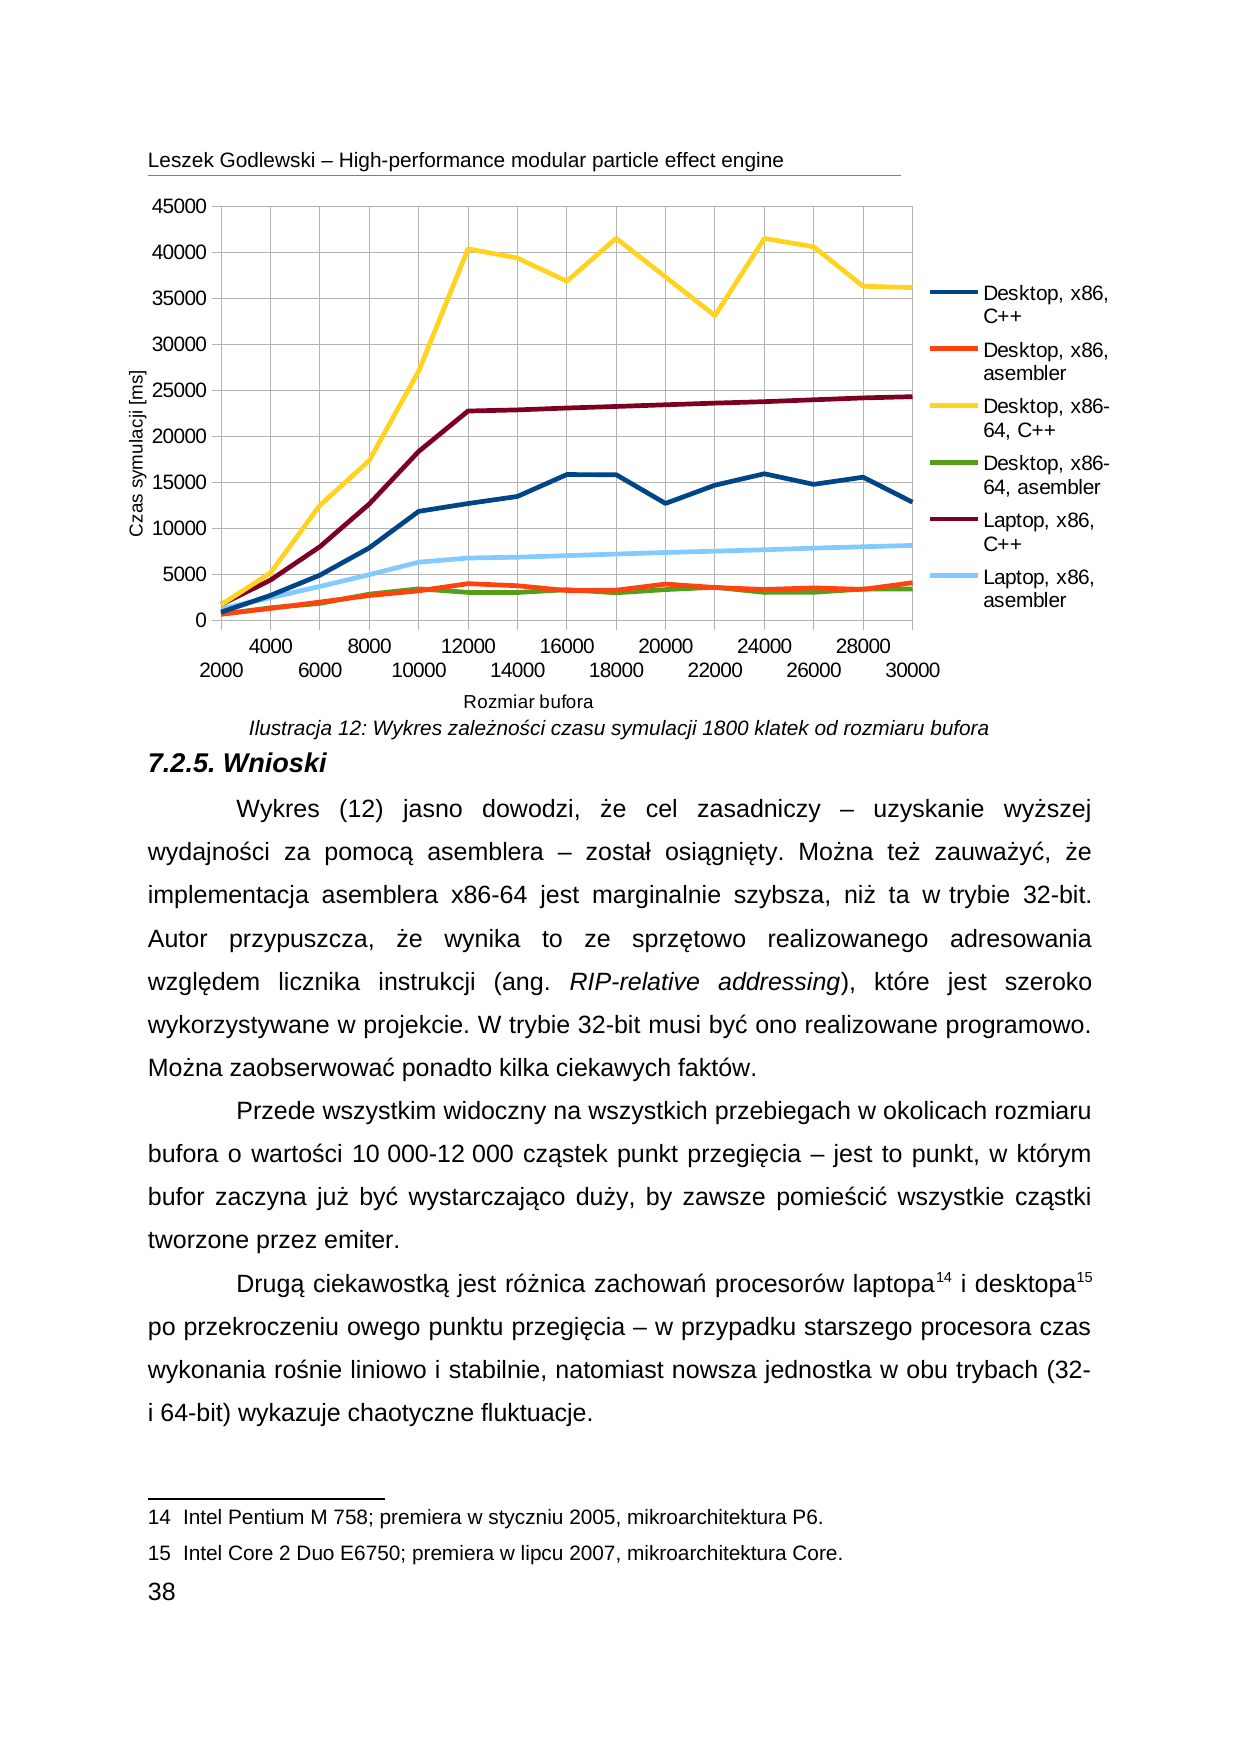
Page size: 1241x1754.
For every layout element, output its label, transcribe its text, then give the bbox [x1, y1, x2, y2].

text Intel Core 2 Duo E6750; premiera w lipcu 2007, mikroarchitektura Core. [148, 1541, 1092, 1565]
text Drugą ciekawostką jest różnica zachowań procesorów laptopa i desktopa po przekroczeniu owego punktu przegięcia – w przypadku starszego procesora czas wykonania rośnie liniowo i stabilnie, natomiast nowsza jednostka w obu trybach (32- i 64-bit) wykazuje chaotyczne fluktuacje. [148, 1269, 1092, 1427]
text Wykres (Ilustracja 12) jasno dowodzi, że cel zasadniczy – uzyskanie wyższej wydajności za pomocą asemblera – został osiągnięty. Można też zauważyć, że implementacja asemblera x86-64 jest marginalnie szybsza, niż ta w trybie 32-bit. Autor przypuszcza, że wynika to ze sprzętowo realizowanego adresowania względem licznika instrukcji (ang. RIP-relative addressing), które jest szeroko wykorzystywane w projekcie. W trybie 32-bit musi być ono realizowane programowo. Można zaobserwować ponadto kilka ciekawych faktów. [148, 794, 1092, 1082]
subtitle Wnioski [148, 719, 1092, 779]
subtitle [148, 189, 1092, 194]
text Ilustracja 12: Wykres zależności czasu symulacji 1800 klatek od rozmiaru bufora [199, 719, 1040, 740]
text Przede wszystkim widoczny na wszystkich przebiegach w okolicach rozmiaru bufora o wartości 10 000-12 000 cząstek punkt przegięcia – jest to punkt, w którym bufor zaczyna już być wystarczająco duży, by zawsze pomieścić wszystkie cząstki tworzone przez emiter. [148, 1096, 1092, 1254]
text Intel Pentium M 758; premiera w styczniu 2005, mikroarchitektura P6. [148, 1505, 1092, 1529]
